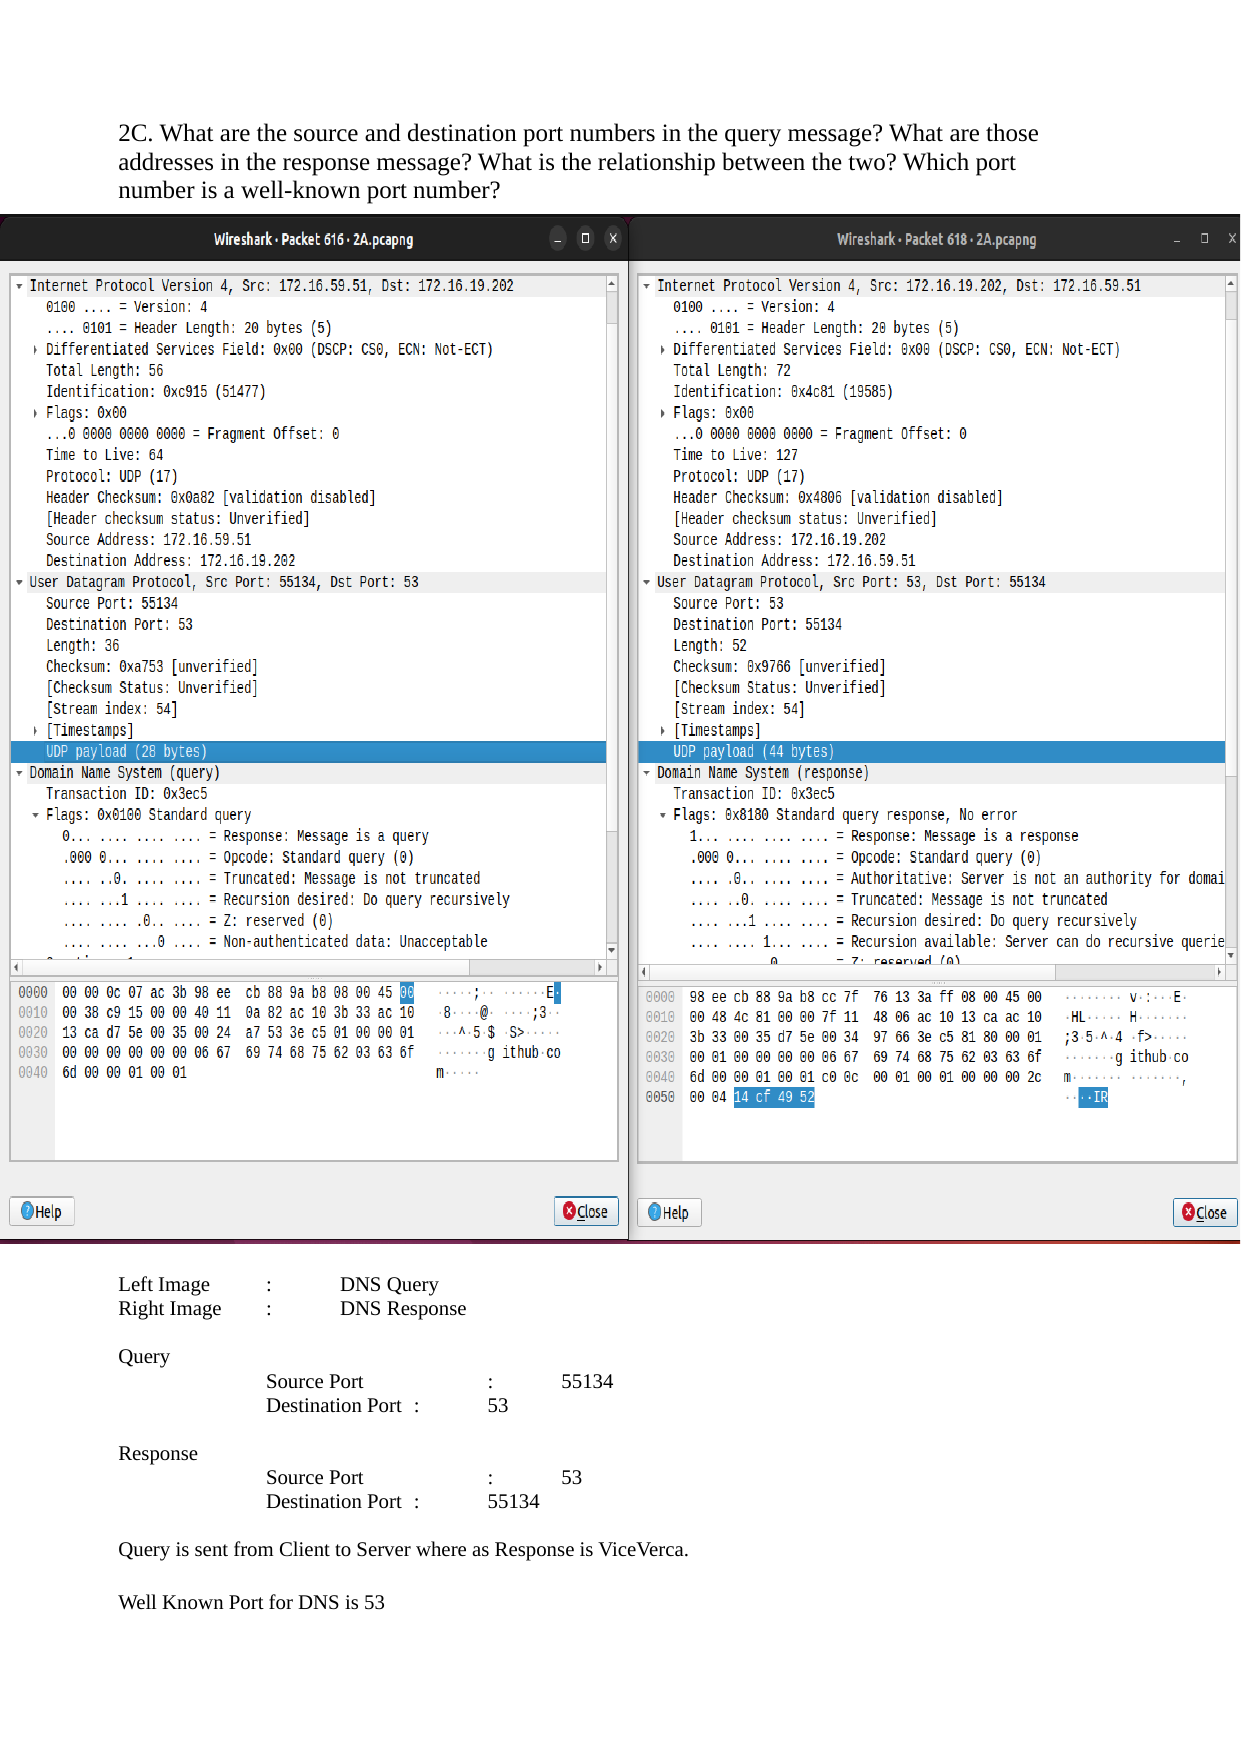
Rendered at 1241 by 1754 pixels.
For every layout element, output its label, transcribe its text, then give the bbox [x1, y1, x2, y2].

text Source Port : 55134 [118, 1368, 1122, 1393]
text Source Port : 53 [118, 1465, 1122, 1489]
picture [0, 214, 1241, 1244]
text Query is sent from Client to Server where as Response is ViceVerca. [118, 1537, 1122, 1561]
text number is a well-known port number? [118, 176, 1122, 204]
text Destination Port : 53 [118, 1393, 1122, 1417]
text Query [118, 1344, 1122, 1368]
text Well Known Port for DNS is 53 [118, 1590, 1122, 1614]
text Left Image : DNS Query [118, 1272, 1122, 1296]
text Destination Port : 55134 [118, 1489, 1122, 1513]
text 2C. What are the source and destination port numbers in the query message? What are those [118, 118, 1122, 147]
text Response [118, 1441, 1122, 1465]
text Right Image : DNS Response [118, 1296, 1122, 1320]
text addresses in the response message? What is the relationship between the two? Which port [118, 147, 1122, 176]
